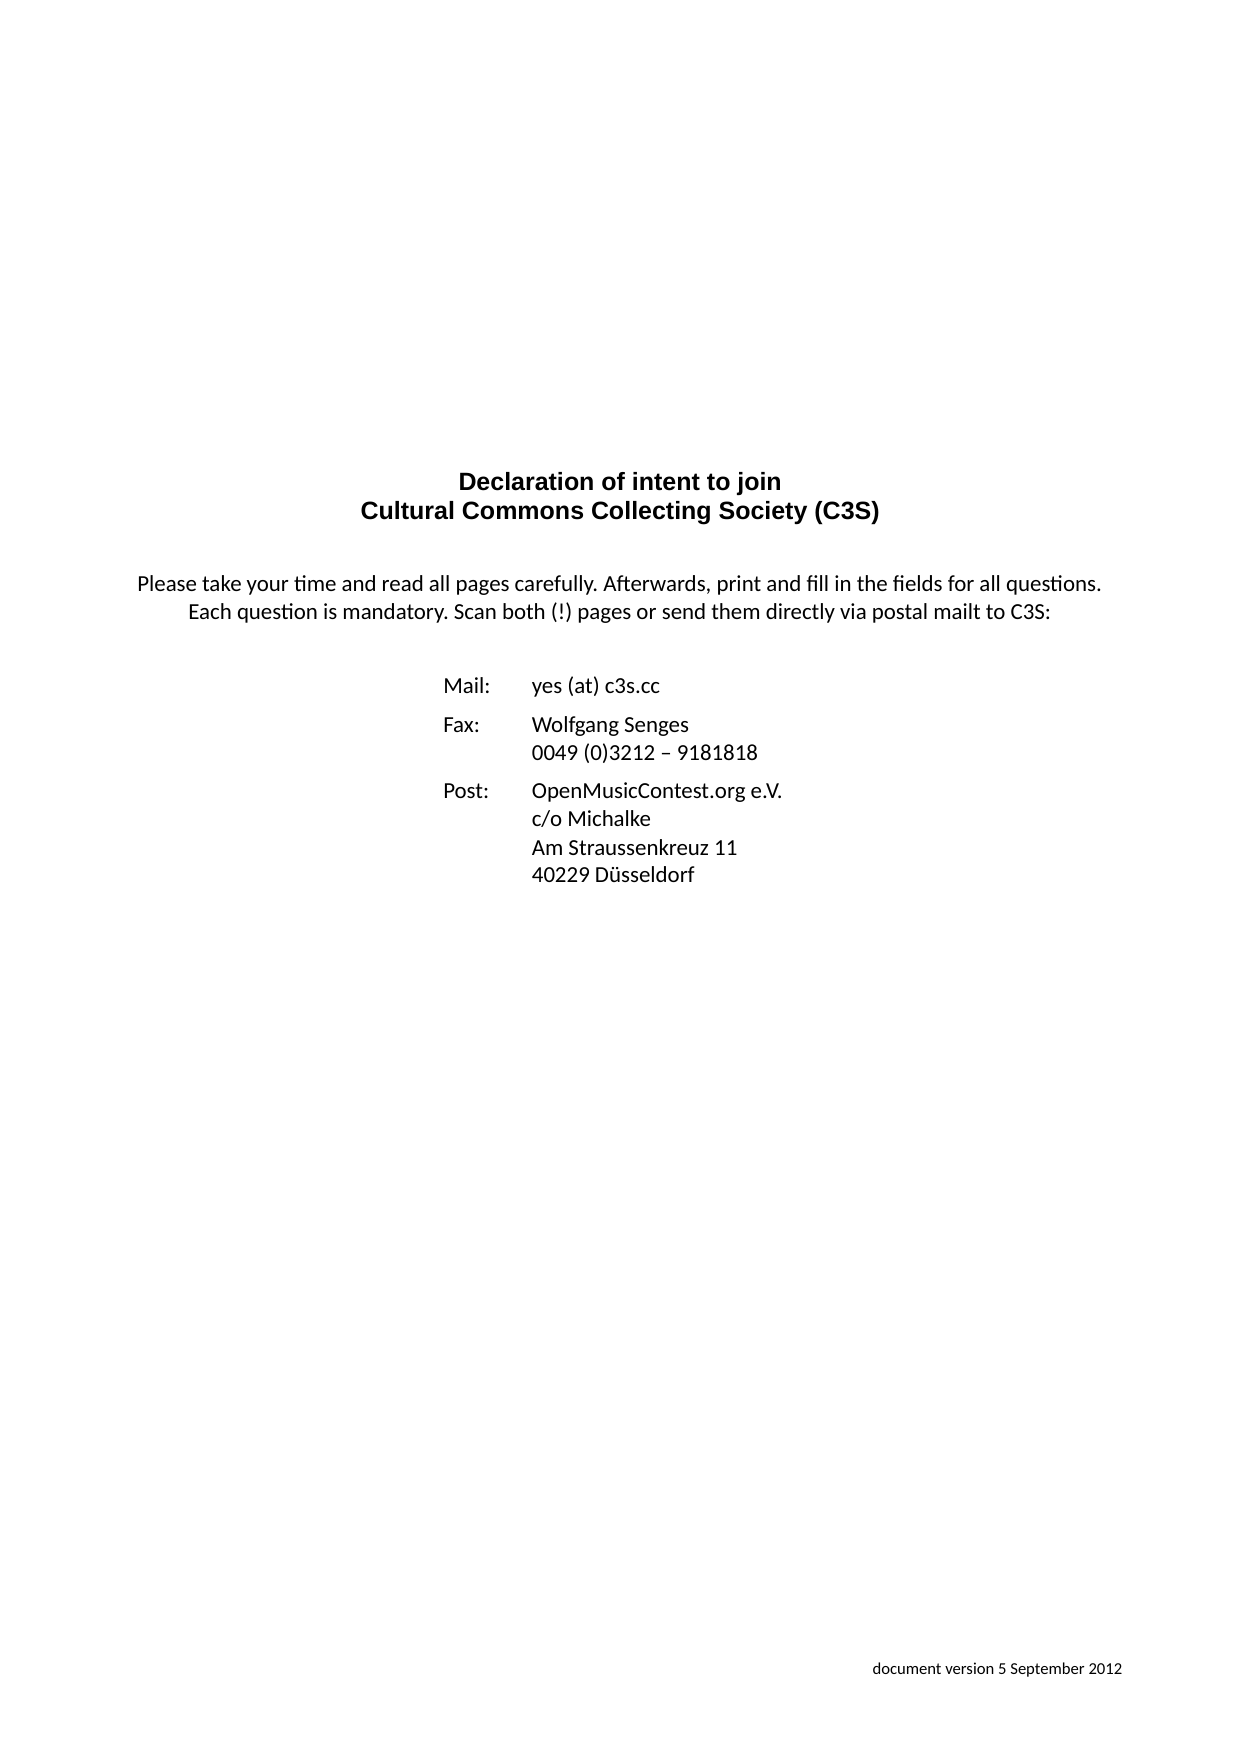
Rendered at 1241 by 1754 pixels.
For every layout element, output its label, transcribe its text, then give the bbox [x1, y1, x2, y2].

text Post: OpenMusicContest.org e.V. [118, 777, 1122, 804]
text Please take your time and read all pages carefully. Afterwards, print and fill in the fields for all questions. Each question is mandatory. Scan both (!) pages or send them directly via postal mailt to C3S: [118, 569, 1122, 625]
text Mail: yes (at) c3s.cc [118, 672, 1122, 700]
text 0049 (0)3212 – 9181818 [118, 738, 1122, 766]
text c/o Michalke [118, 804, 1122, 833]
text Am Straussenkreuz 11 [118, 833, 1122, 861]
text 40229 Düsseldorf [118, 861, 1122, 889]
text Declaration of intent to join Cultural Commons Collecting Society (C3S) [118, 467, 1122, 524]
text Fax: Wolfgang Senges [118, 710, 1122, 738]
